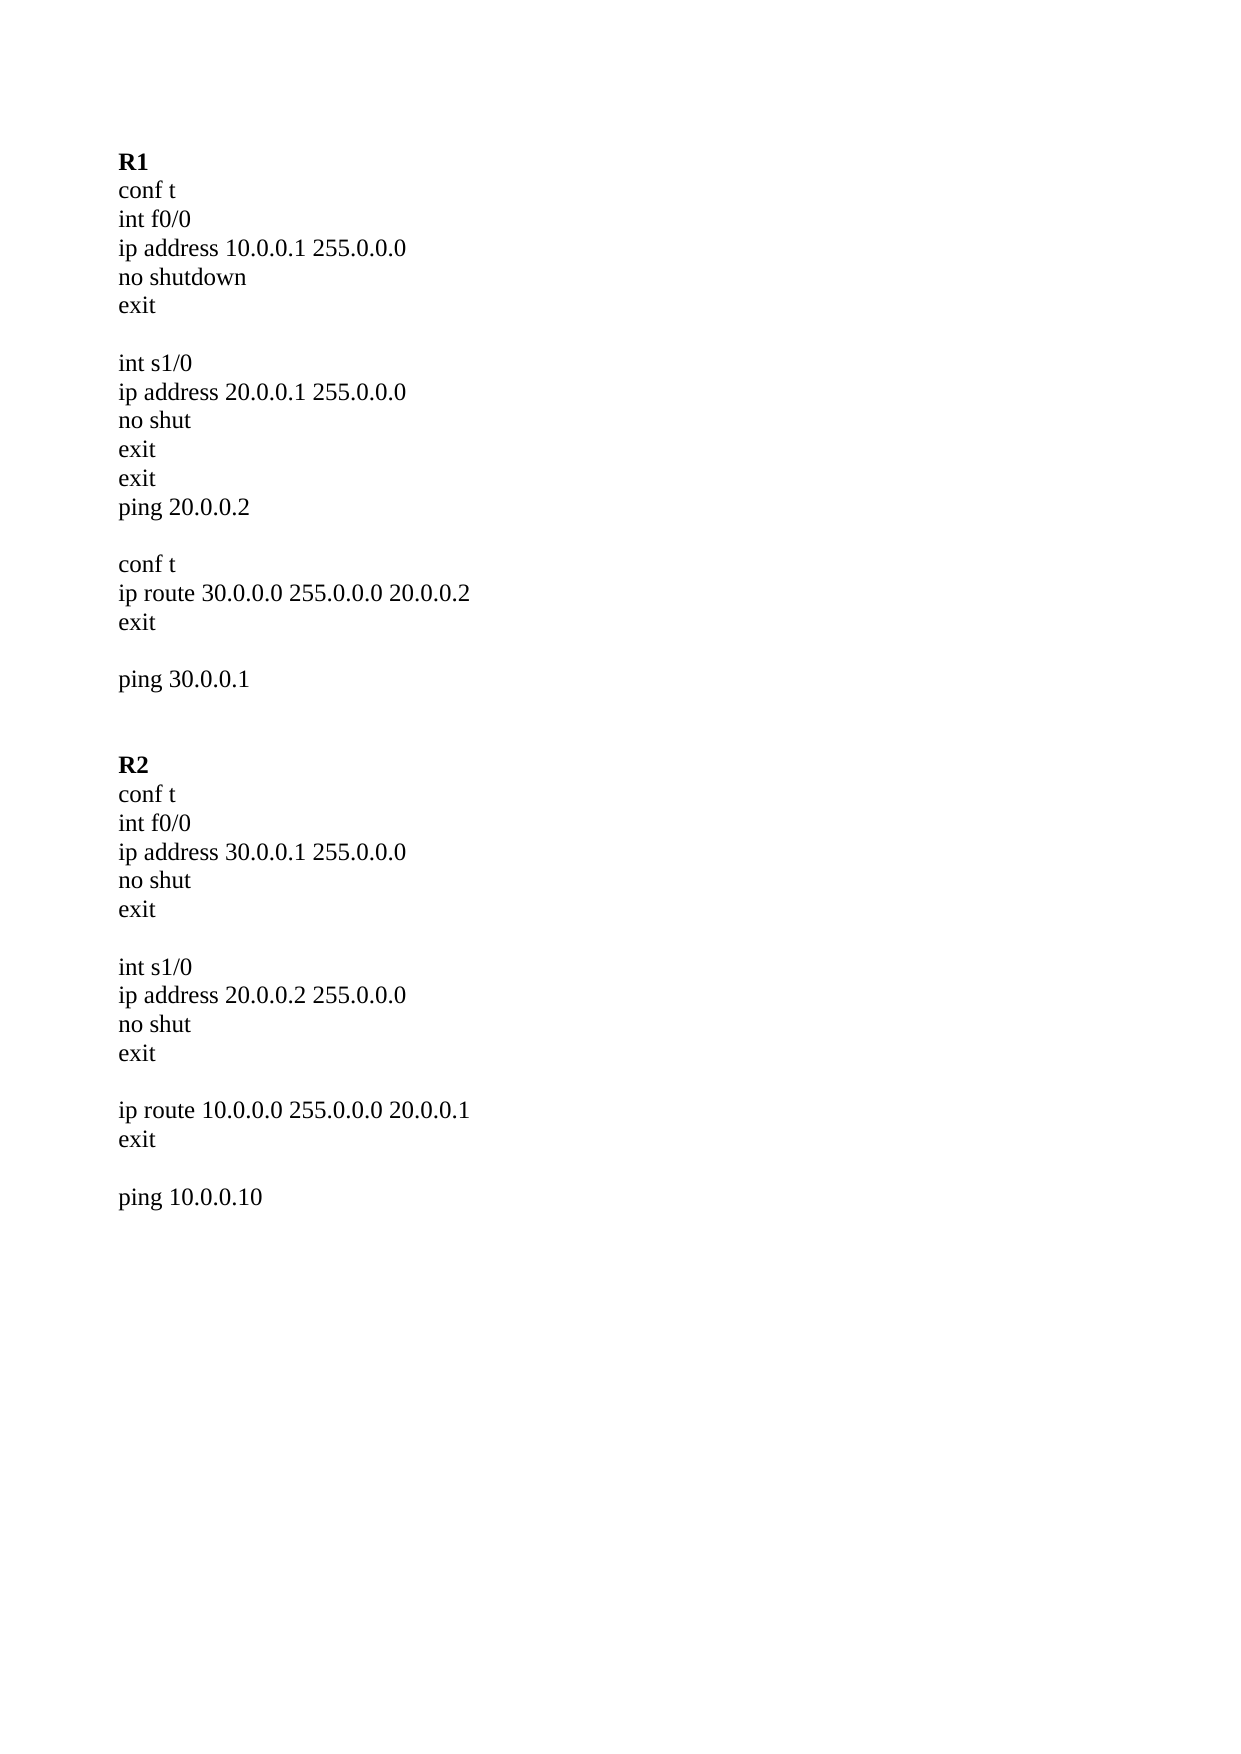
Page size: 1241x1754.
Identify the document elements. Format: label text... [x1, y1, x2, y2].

text exit [118, 894, 1122, 923]
text ip address 10.0.0.1 255.0.0.0 [118, 233, 1122, 262]
text exit [118, 463, 1122, 492]
text ip route 30.0.0.0 255.0.0.0 20.0.0.2 [118, 578, 1122, 607]
text no shut [118, 406, 1122, 434]
text conf t [118, 176, 1122, 204]
text conf t [118, 549, 1122, 578]
text R2 [118, 751, 1122, 779]
text ip route 10.0.0.0 255.0.0.0 20.0.0.1 [118, 1096, 1122, 1124]
text ip address 20.0.0.1 255.0.0.0 [118, 377, 1122, 406]
text ping 20.0.0.2 [118, 492, 1122, 521]
text int s1/0 [118, 952, 1122, 981]
text ping 30.0.0.1 [118, 664, 1122, 693]
text ip address 20.0.0.2 255.0.0.0 [118, 981, 1122, 1009]
text no shut [118, 1009, 1122, 1038]
text exit [118, 1124, 1122, 1153]
text exit [118, 607, 1122, 636]
text exit [118, 434, 1122, 463]
text conf t [118, 779, 1122, 808]
text int f0/0 [118, 204, 1122, 233]
text ip address 30.0.0.1 255.0.0.0 [118, 837, 1122, 866]
text int s1/0 [118, 348, 1122, 377]
text no shut [118, 866, 1122, 894]
text exit [118, 291, 1122, 319]
text exit [118, 1038, 1122, 1067]
text int f0/0 [118, 808, 1122, 837]
text no shutdown [118, 262, 1122, 291]
text ping 10.0.0.10 [118, 1182, 1122, 1211]
text R1 [118, 147, 1122, 176]
